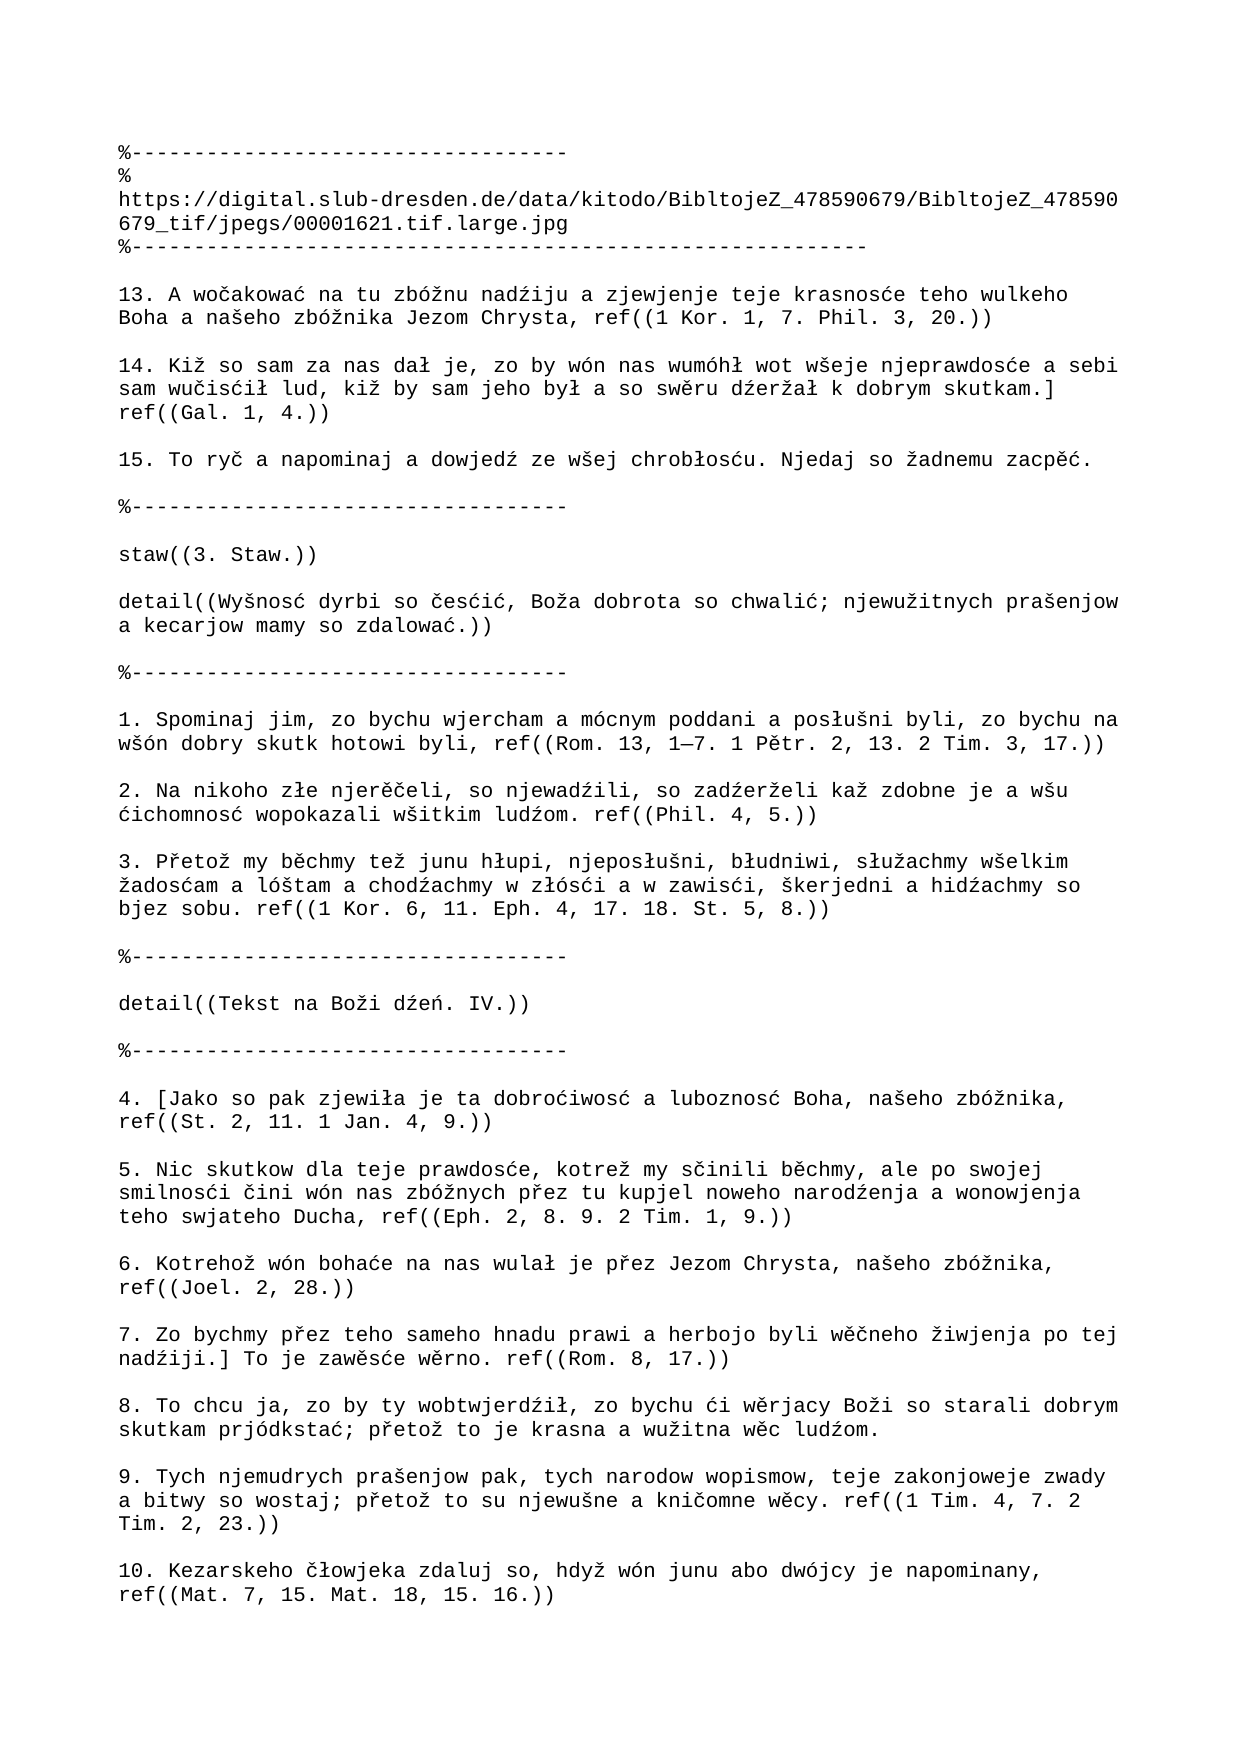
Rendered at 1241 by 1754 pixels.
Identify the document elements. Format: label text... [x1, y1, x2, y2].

text 6. Kotrehož wón bohaće na nas wulał je přez Jezom Chrysta, našeho zbóžnika, ref((Joel. 2, 28.)) [118, 1253, 1122, 1300]
text 10. Kezarskeho čłowjeka zdaluj so, hdyž wón junu abo dwójcy je napominany, ref((Mat. 7, 15. Mat. 18, 15. 16.)) [118, 1561, 1122, 1608]
text %----------------------------------- [118, 662, 1122, 686]
text 8. To chcu ja, zo by ty wobtwjerdźił, zo bychu ći wěrjacy Boži so starali dobrym skutkam prjódkstać; přetož to je krasna a wužitna wěc ludźom. [118, 1395, 1122, 1442]
text %----------------------------------- [118, 496, 1122, 520]
text % https://digital.slub-dresden.de/data/kitodo/BibltojeZ_478590679/BibltojeZ_478590679_tif/jpegs/00001621.tif.large.jpg [118, 165, 1122, 236]
text 14. Kiž so sam za nas dał je, zo by wón nas wumóhł wot wšeje njeprawdosće a sebi sam wučisćił lud, kiž by sam jeho był a so swěru dźeržał k dobrym skutkam.] ref((Gal. 1, 4.)) [118, 354, 1122, 426]
text detail((Tekst na Boži dźeń. IV.)) [118, 993, 1122, 1017]
text detail((Wyšnosć dyrbi so česćić, Boža dobrota so chwalić; njewužitnych prašenjow a kecarjow mamy so zdalować.)) [118, 591, 1122, 638]
text 1. Spominaj jim, zo bychu wjercham a mócnym poddani a posłušni byli, zo bychu na wšón dobry skutk hotowi byli, ref((Rom. 13, 1—7. 1 Pětr. 2, 13. 2 Tim. 3, 17.)) [118, 709, 1122, 757]
text 9. Tych njemudrych prašenjow pak, tych narodow wopismow, teje zakonjoweje zwady a bitwy so wostaj; přetož to su njewušne a kničomne wěcy. ref((1 Tim. 4, 7. 2 Tim. 2, 23.)) [118, 1466, 1122, 1537]
text 7. Zo bychmy přez teho sameho hnadu prawi a herbojo byli wěčneho žiwjenja po tej nadźiji.] To je zawěsće wěrno. ref((Rom. 8, 17.)) [118, 1324, 1122, 1371]
text 3. Přetož my běchmy tež junu hłupi, njeposłušni, błudniwi, słužachmy wšelkim žadosćam a lóštam a chodźachmy w złósći a w zawisći, škerjedni a hidźachmy so bjez sobu. ref((1 Kor. 6, 11. Eph. 4, 17. 18. St. 5, 8.)) [118, 851, 1122, 922]
text 4. [Jako so pak zjewiła je ta dobroćiwosć a luboznosć Boha, našeho zbóžnika, ref((St. 2, 11. 1 Jan. 4, 9.)) [118, 1088, 1122, 1135]
text %----------------------------------- [118, 946, 1122, 969]
text %----------------------------------- [118, 1040, 1122, 1064]
text 15. To ryč a napominaj a dowjedź ze wšej chrobłosću. Njedaj so žadnemu zacpěć. [118, 449, 1122, 473]
text staw((3. Staw.)) [118, 544, 1122, 567]
text %----------------------------------- [118, 142, 1122, 165]
text 5. Nic skutkow dla teje prawdosće, kotrež my sčinili běchmy, ale po swojej smilnosći čini wón nas zbóžnych přez tu kupjel noweho narodźenja a wonowjenja teho swjateho Ducha, ref((Eph. 2, 8. 9. 2 Tim. 1, 9.)) [118, 1158, 1122, 1229]
text 2. Na nikoho złe njerěčeli, so njewadźili, so zadźerželi kaž zdobne je a wšu ćichomnosć wopokazali wšitkim ludźom. ref((Phil. 4, 5.)) [118, 780, 1122, 827]
text %----------------------------------------------------------- [118, 236, 1122, 260]
text 13. A wočakować na tu zbóžnu nadźiju a zjewjenje teje krasnosće teho wulkeho Boha a našeho zbóžnika Jezom Chrysta, ref((1 Kor. 1, 7. Phil. 3, 20.)) [118, 284, 1122, 331]
